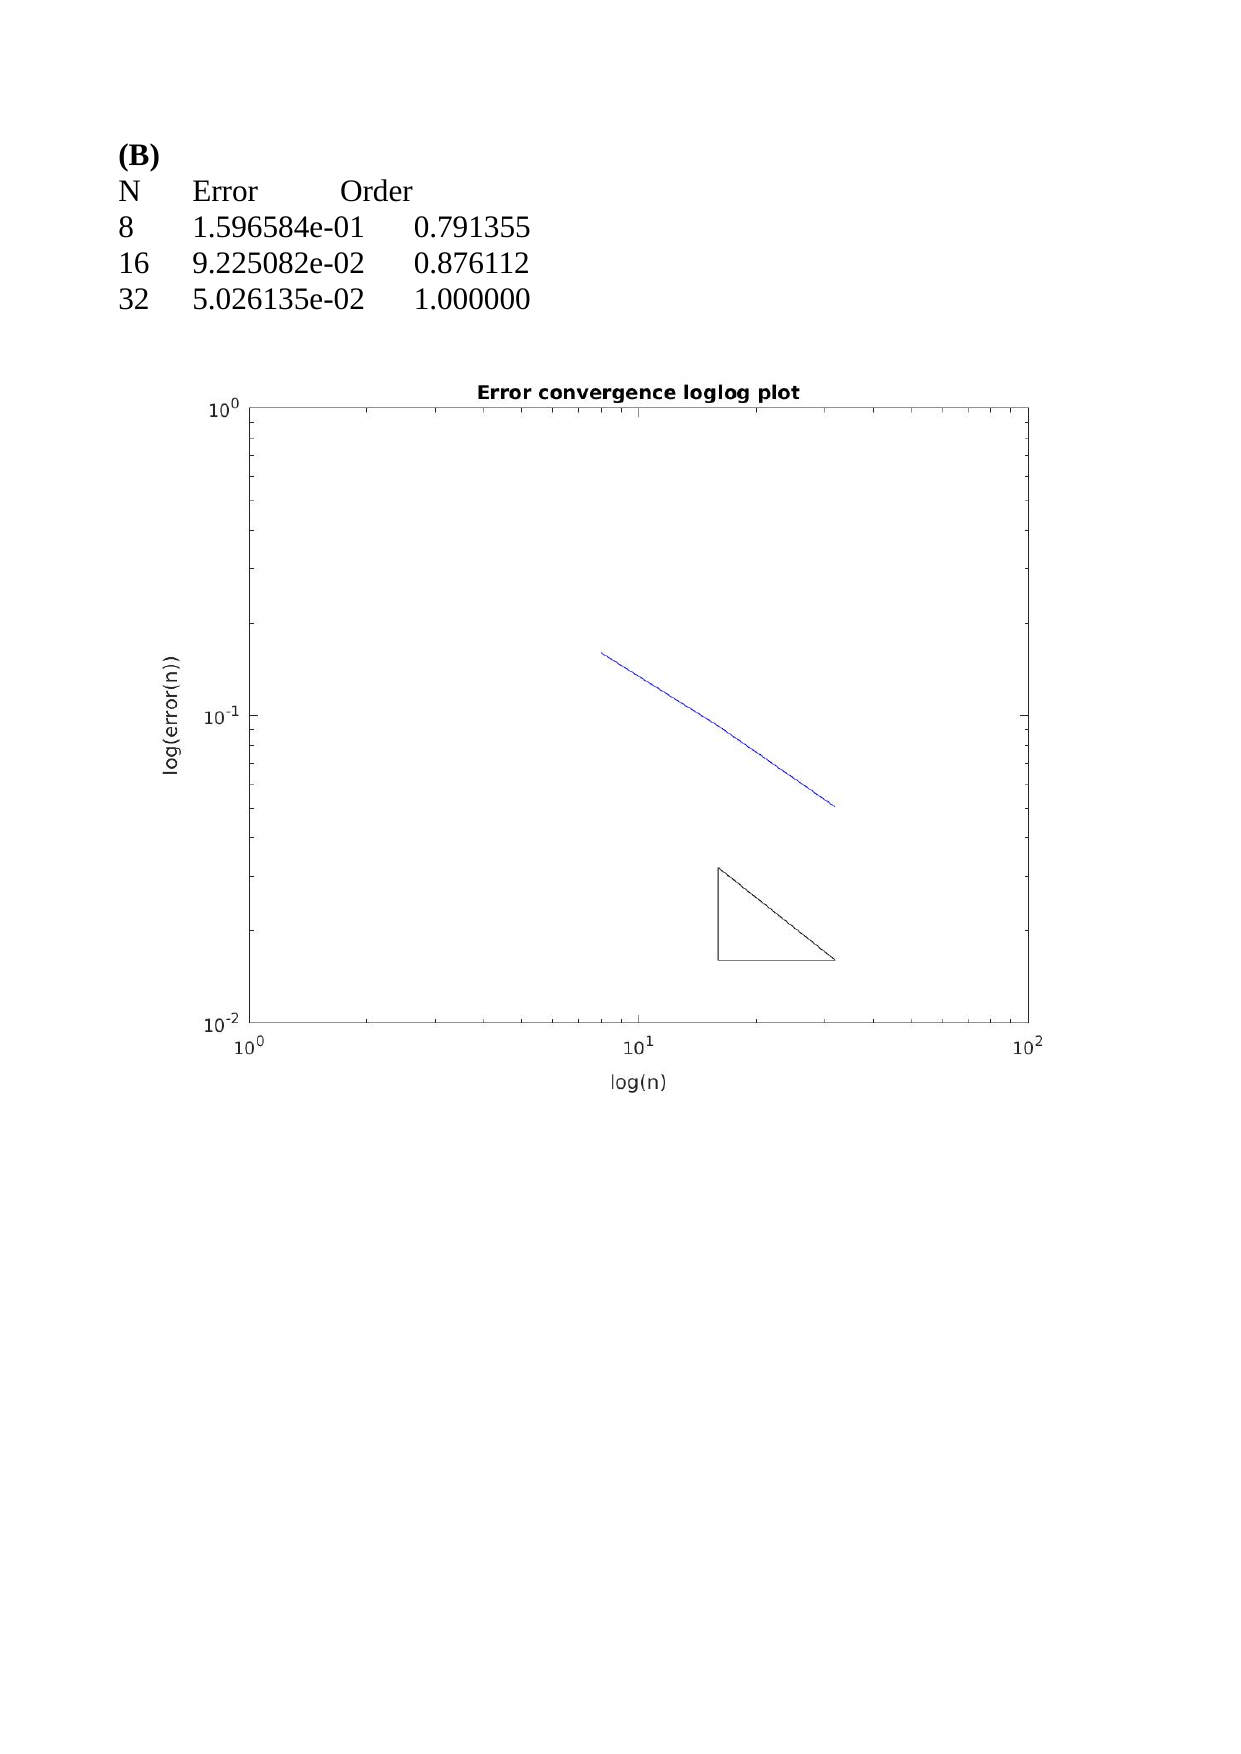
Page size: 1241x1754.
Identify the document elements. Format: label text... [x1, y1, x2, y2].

text (B) [118, 136, 1122, 172]
text N Error Order [118, 172, 1122, 208]
text 8 1.596584e-01 0.791355 [118, 208, 1122, 244]
text 16 9.225082e-02 0.876112 [118, 244, 1122, 280]
picture [118, 352, 1123, 1105]
text 32 5.026135e-02 1.000000 [118, 280, 1122, 316]
